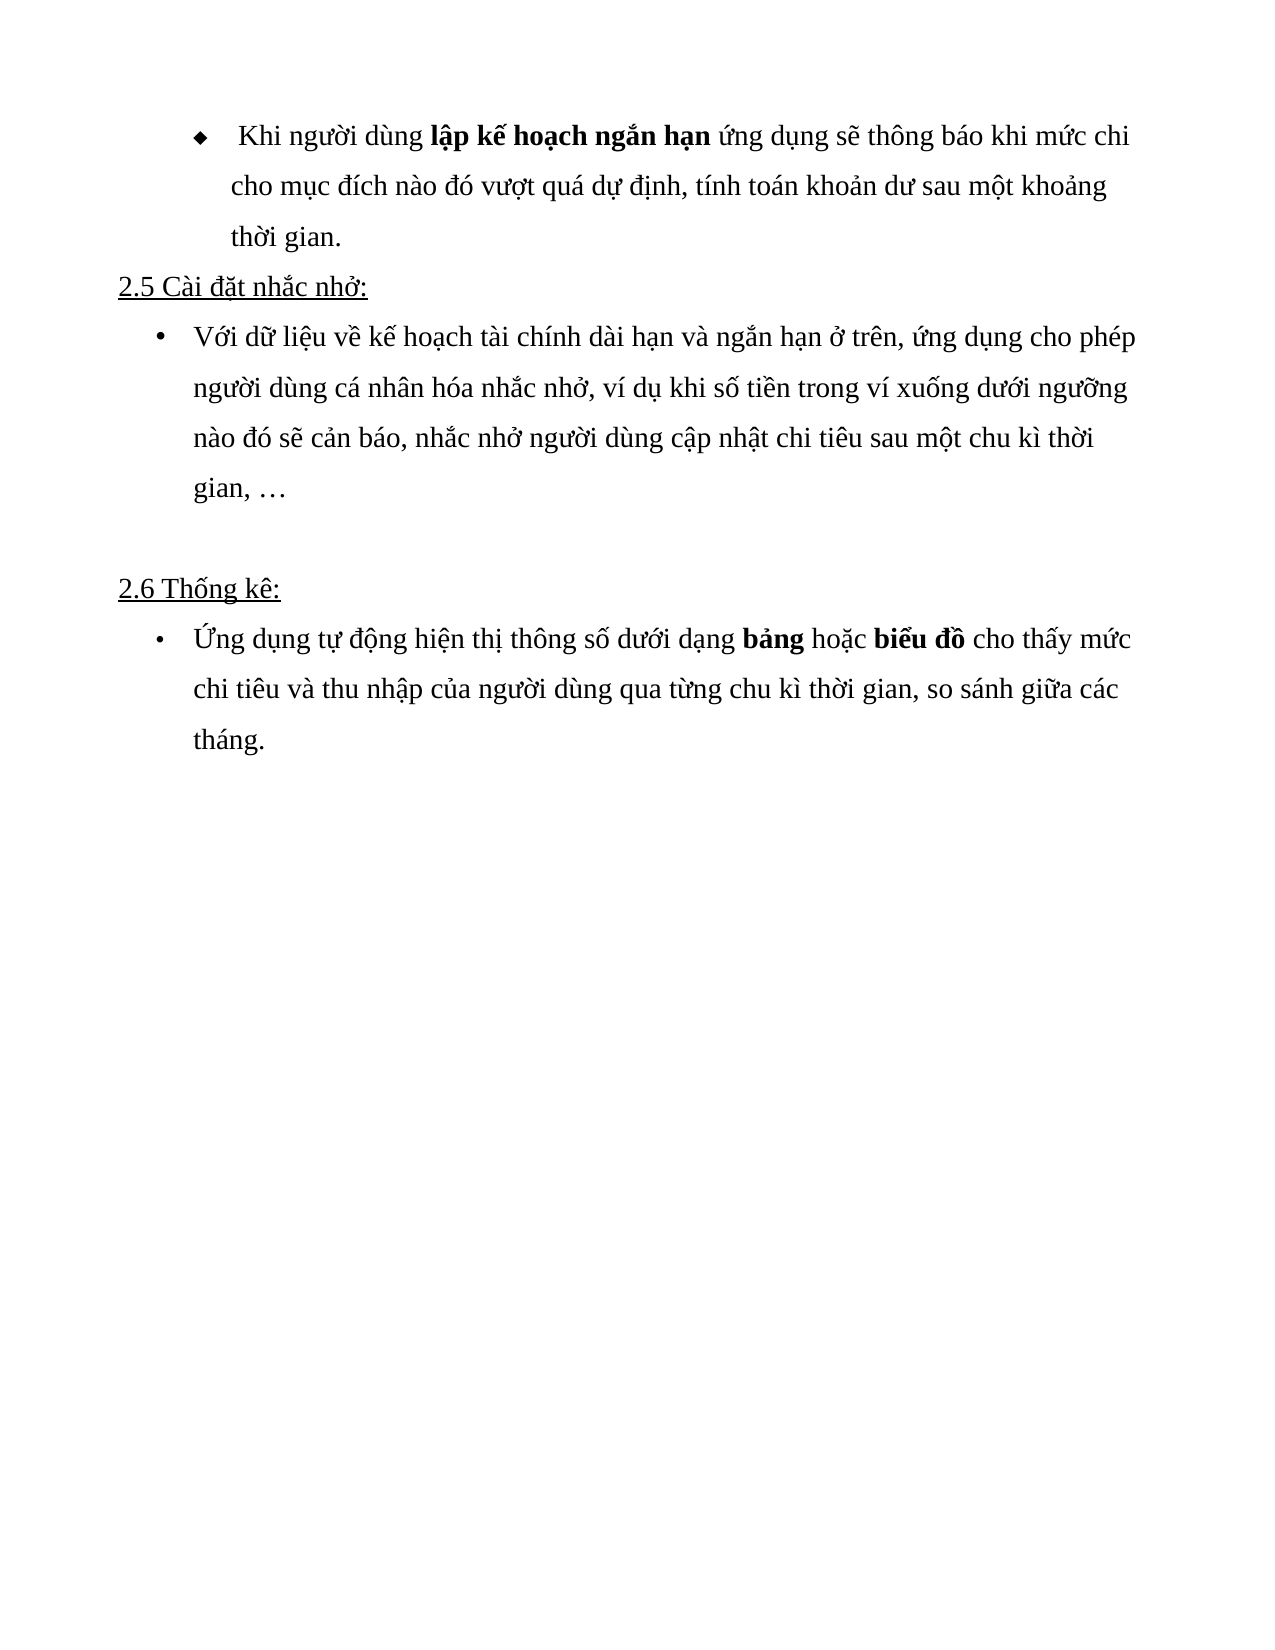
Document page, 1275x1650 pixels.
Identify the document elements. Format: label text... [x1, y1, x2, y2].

text 2.6 Thống kê: [118, 571, 1157, 604]
list Khi người dùng lập kế hoạch ngắn hạn ứng dụng sẽ thông báo khi mức chi cho mục đích nào đó vượt quá dự định, tính toán khoản dư sau một khoảng thời gian. [193, 118, 1157, 252]
text 2.5 Cài đặt nhắc nhở: [118, 269, 1157, 303]
list Ứng dụng tự động hiện thị thông số dưới dạng bảng hoặc biểu đồ cho thấy mức chi tiêu và thu nhập của người dùng qua từng chu kì thời gian, so sánh giữa các tháng. [156, 621, 1157, 756]
list Với dữ liệu về kế hoạch tài chính dài hạn và ngắn hạn ở trên, ứng dụng cho phép người dùng cá nhân hóa nhắc nhở, ví dụ khi số tiền trong ví xuống dưới ngưỡng nào đó sẽ cản báo, nhắc nhở người dùng cập nhật chi tiêu sau một chu kì thời gian, … [156, 319, 1157, 504]
